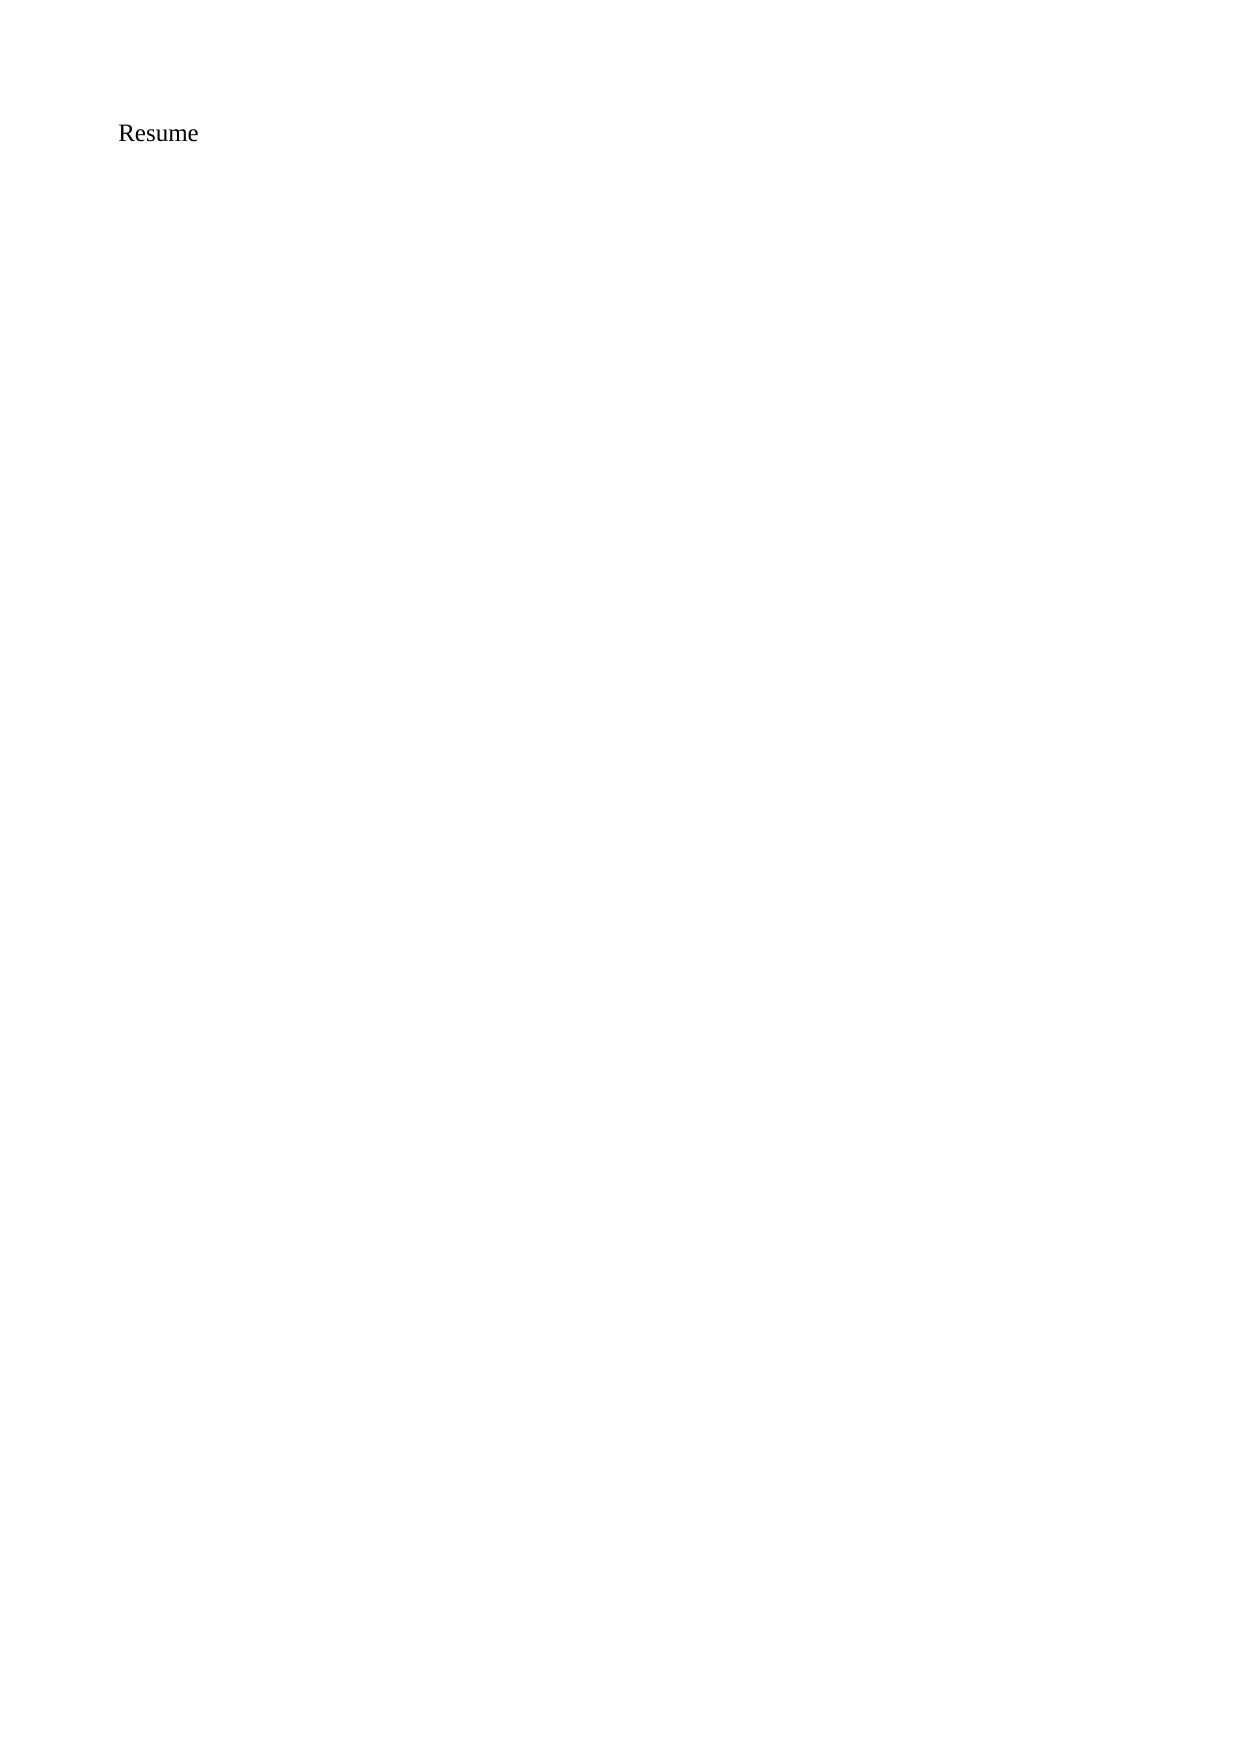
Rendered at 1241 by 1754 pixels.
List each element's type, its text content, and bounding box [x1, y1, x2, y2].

text Resume [118, 118, 1122, 147]
